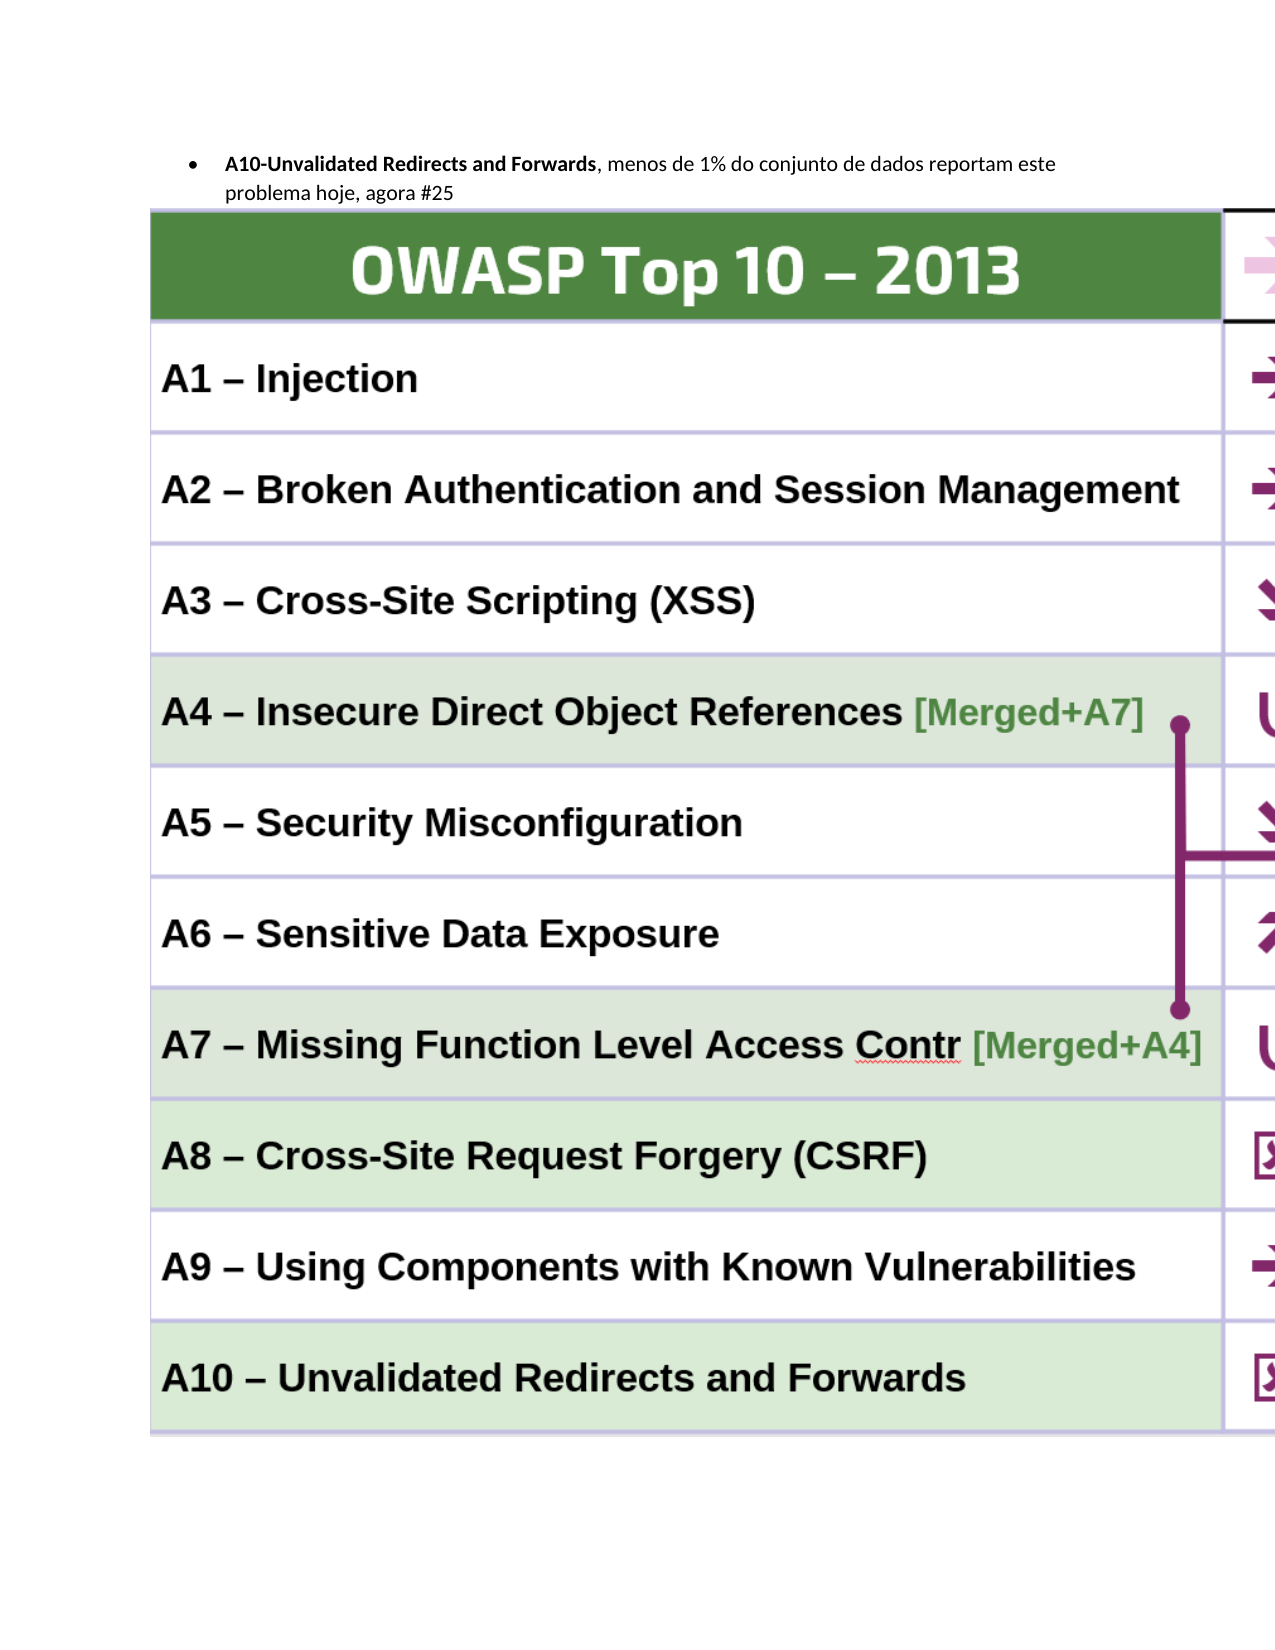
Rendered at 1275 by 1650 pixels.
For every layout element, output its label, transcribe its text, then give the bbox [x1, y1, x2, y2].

picture [150, 208, 1275, 1437]
list A10-Unvalidated Redirects and Forwards, menos de 1% do conjunto de dados reportam este problema hoje, agora #25 [187, 150, 1125, 206]
